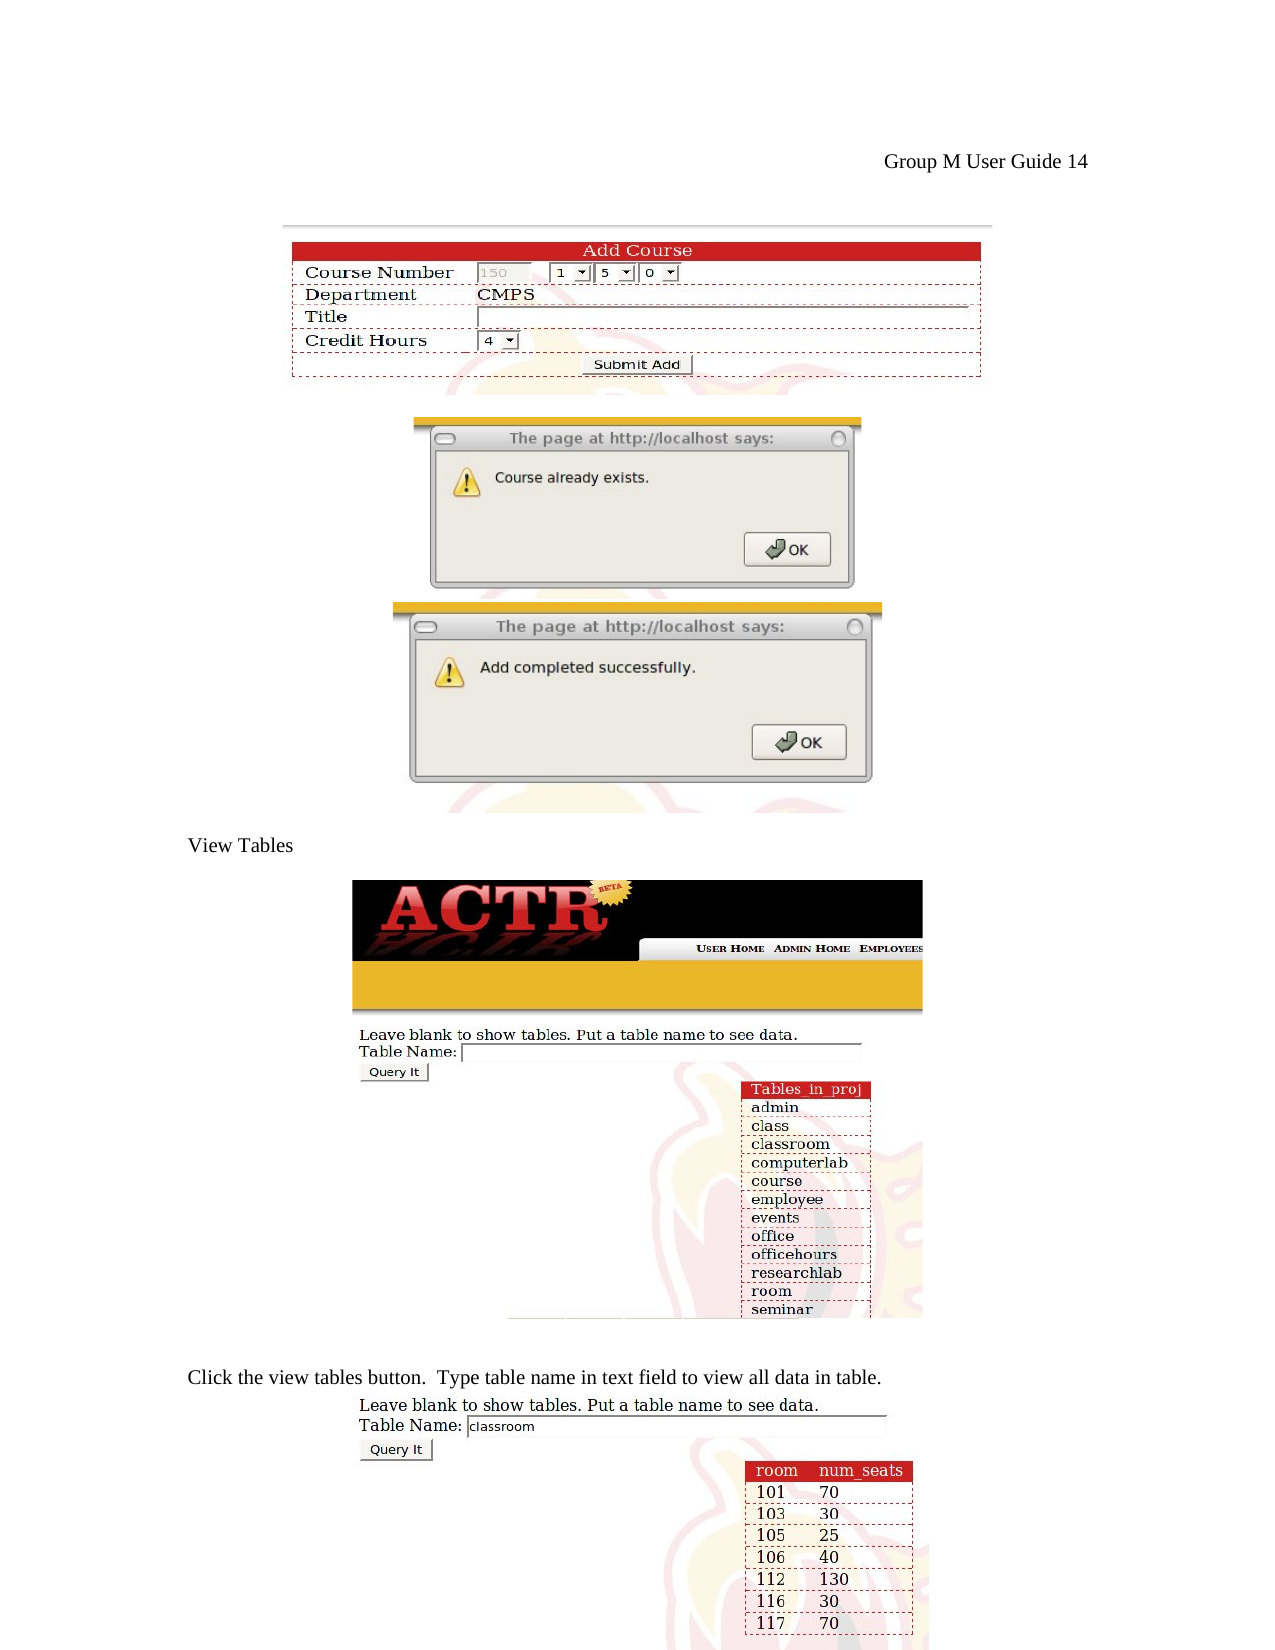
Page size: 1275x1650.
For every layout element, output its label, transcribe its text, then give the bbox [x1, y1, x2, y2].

picture [392, 602, 883, 813]
picture [352, 880, 923, 1319]
picture [282, 225, 993, 395]
picture [346, 1389, 929, 1650]
picture [413, 417, 862, 599]
text Click the view tables button. Type table name in text field to view all data in table. [187, 1366, 1087, 1389]
text View Tables [187, 834, 1087, 857]
